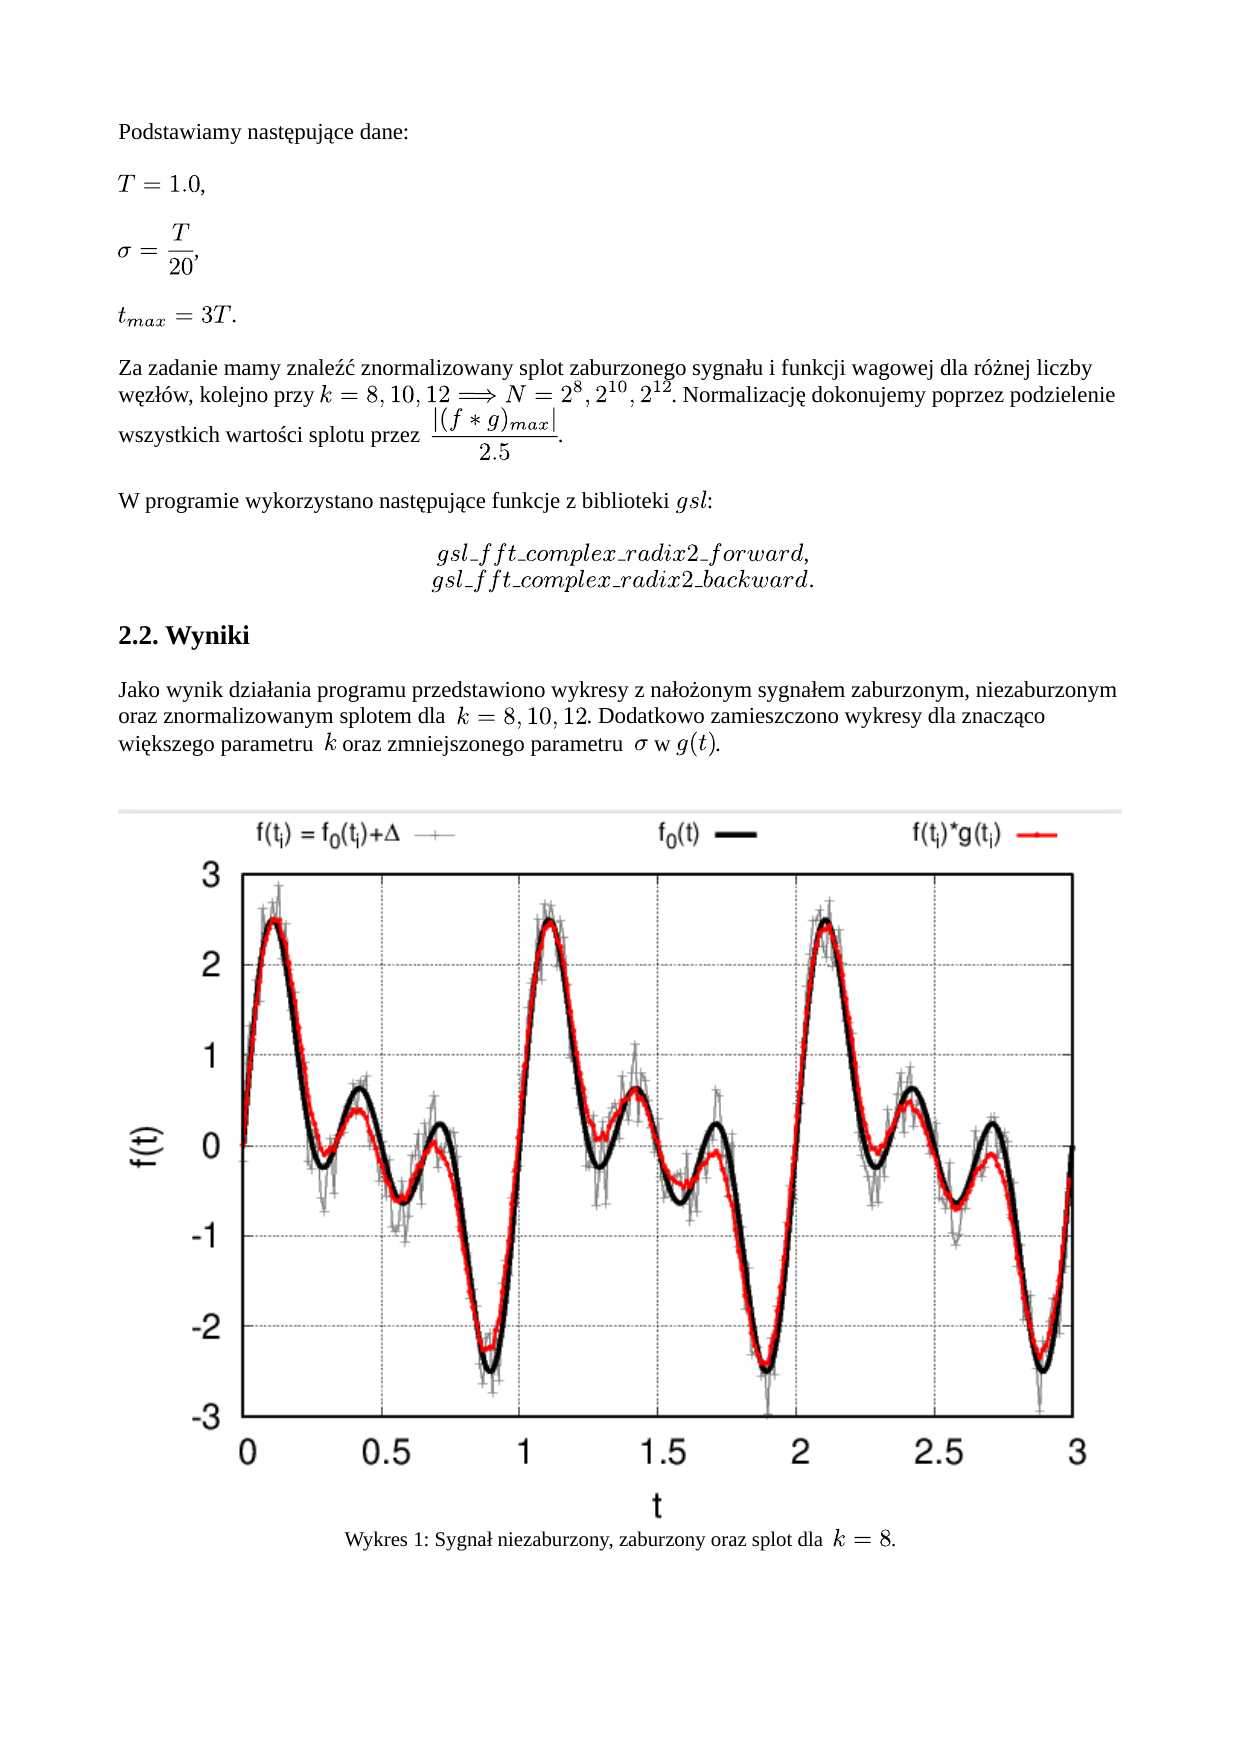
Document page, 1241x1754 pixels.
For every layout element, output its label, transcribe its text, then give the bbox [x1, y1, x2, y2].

picture [118, 809, 1123, 1528]
text . [118, 301, 1122, 328]
text . [118, 566, 1122, 592]
text 2.2. Wyniki [118, 619, 1122, 650]
text Za zadanie mamy znaleźć znormalizowany splot zaburzonego sygnału i funkcji wagowej dla różnej liczby węzłów, kolejno przy . Normalizację dokonujemy poprzez podzielenie wszystkich wartości splotu przez . [118, 354, 1122, 460]
text Jako wynik działania programu przedstawiono wykresy z nałożonym sygnałem zaburzonym, niezaburzonym oraz znormalizowanym splotem dla . Dodatkowo zamieszczono wykresy dla znacząco większego parametru oraz zmniejszonego parametru w . [118, 676, 1122, 757]
text W programie wykorzystano następujące funkcje z biblioteki : [118, 487, 1122, 513]
text , [118, 171, 1122, 197]
text Podstawiamy następujące dane: [118, 118, 1122, 144]
text , [118, 540, 1122, 566]
text , [190, 223, 1122, 275]
text Wykres 1: Sygnał niezaburzony, zaburzony oraz splot dla . [118, 1528, 1122, 1551]
